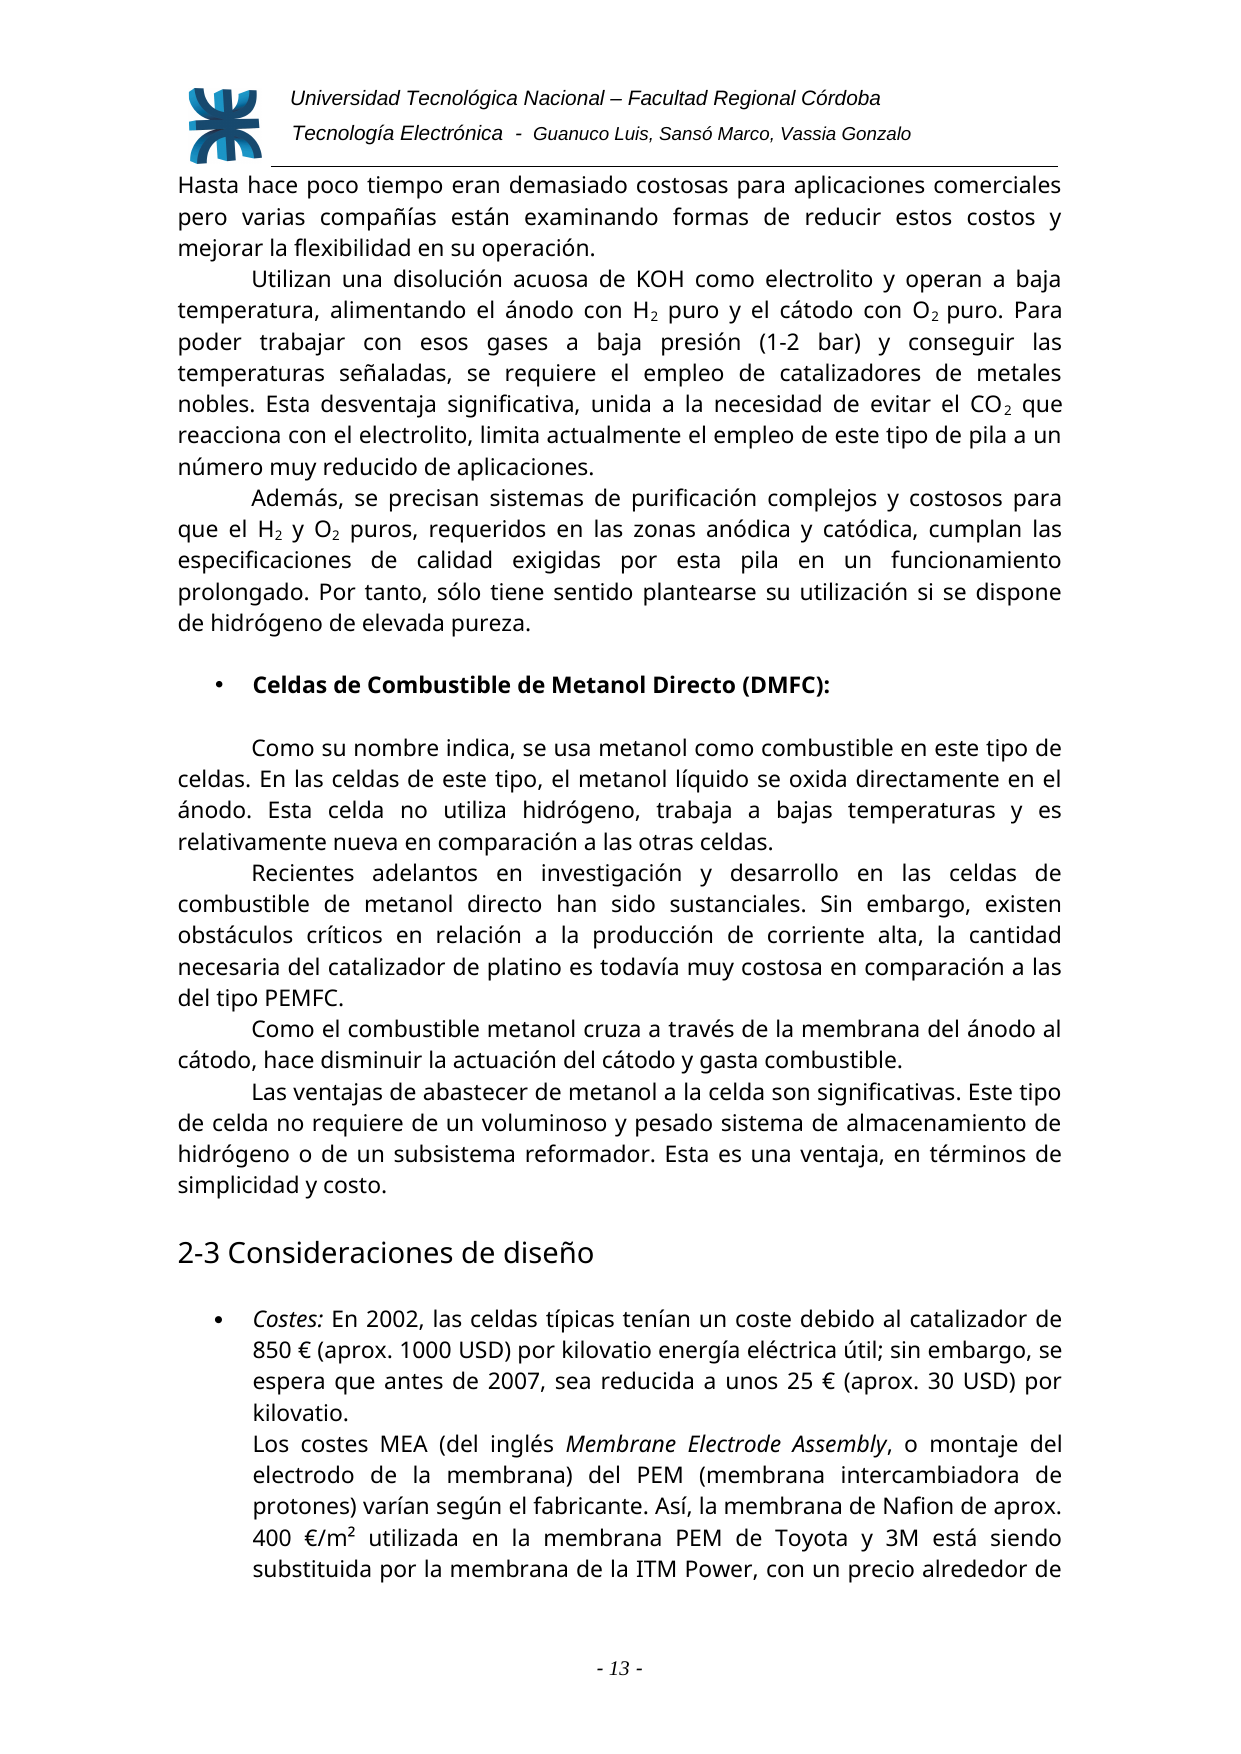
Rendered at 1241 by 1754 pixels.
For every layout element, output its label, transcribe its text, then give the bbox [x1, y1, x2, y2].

text Las ventajas de abastecer de metanol a la celda son significativas. Este tipo de celda no requiere de un voluminoso y pesado sistema de almacenamiento de hidrógeno o de un subsistema reformador. Esta es una ventaja, en términos de simplicidad y costo. [177, 1076, 1063, 1201]
text Recientes adelantos en investigación y desarrollo en las celdas de combustible de metanol directo han sido sustanciales. Sin embargo, existen obstáculos críticos en relación a la producción de corriente alta, la cantidad necesaria del catalizador de platino es todavía muy costosa en comparación a las del tipo PEMFC. [177, 857, 1063, 1013]
text Utilizan una disolución acuosa de KOH como electrolito y operan a baja temperatura, alimentando el ánodo con H2 puro y el cátodo con O2 puro. Para poder trabajar con esos gases a baja presión (1-2 bar) y conseguir las temperaturas señaladas, se requiere el empleo de catalizadores de metales nobles. Esta desventaja significativa, unida a la necesidad de evitar el CO2 que reacciona con el electrolito, limita actualmente el empleo de este tipo de pila a un número muy reducido de aplicaciones. [177, 263, 1063, 482]
text Como el combustible metanol cruza a través de la membrana del ánodo al cátodo, hace disminuir la actuación del cátodo y gasta combustible. [177, 1013, 1063, 1076]
picture [188, 88, 262, 164]
list Celdas de Combustible de Metanol Directo (DMFC): [215, 669, 1063, 701]
text 2-3 Consideraciones de diseño [177, 1232, 1063, 1272]
list Costes: En 2002, las celdas típicas tenían un coste debido al catalizador de 850 € (aprox. 1000 USD) por kilovatio energía eléctrica útil; sin embargo, se espera que antes de 2007, sea reducida a unos 25 € (aprox. 30 USD) por kilovatio. [215, 1303, 1063, 1428]
text Como su nombre indica, se usa metanol como combustible en este tipo de celdas. En las celdas de este tipo, el metanol líquido se oxida directamente en el ánodo. Esta celda no utiliza hidrógeno, trabaja a bajas temperaturas y es relativamente nueva en comparación a las otras celdas. [177, 732, 1063, 857]
text Hasta hace poco tiempo eran demasiado costosas para aplicaciones comerciales pero varias compañías están examinando formas de reducir estos costos y mejorar la flexibilidad en su operación. [177, 169, 1063, 263]
text Además, se precisan sistemas de purificación complejos y costosos para que el H2 y O2 puros, requeridos en las zonas anódica y catódica, cumplan las especificaciones de calidad exigidas por esta pila en un funcionamiento prolongado. Por tanto, sólo tiene sentido plantearse su utilización si se dispone de hidrógeno de elevada pureza. [177, 482, 1063, 638]
text Los costes MEA (del inglés Membrane Electrode Assembly, o montaje del electrodo de la membrana) del PEM (membrana intercambiadora de protones) varían según el fabricante. Así, la membrana de Nafion de aprox. 400 €/m² utilizada en la membrana PEM de Toyota y 3M está siendo substituida por la membrana de la ITM Power, con un precio alrededor de [252, 1428, 1063, 1584]
